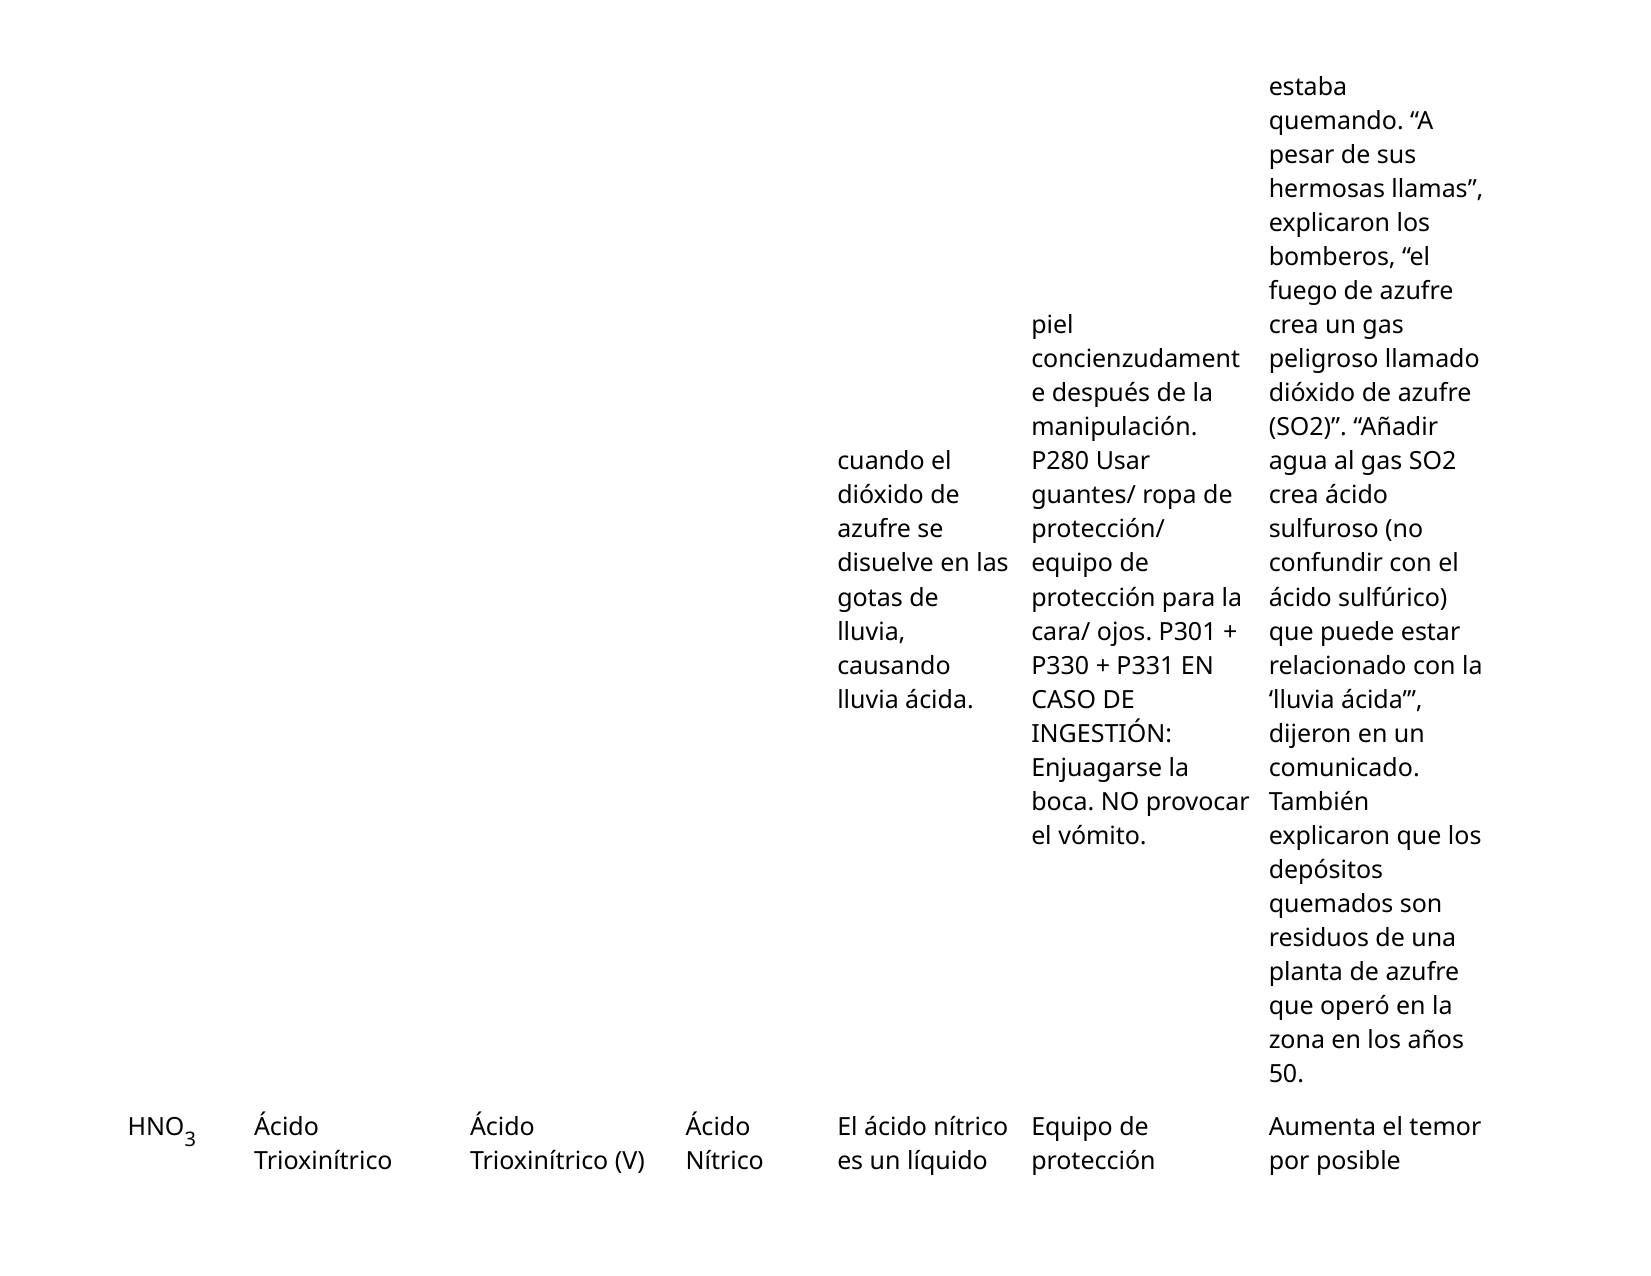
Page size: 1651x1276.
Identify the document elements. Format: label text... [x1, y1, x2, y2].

table_cell Ácido Trioxinítrico (V) [461, 1099, 676, 1186]
table_cell Aumenta el temor por posible [1259, 1099, 1494, 1186]
table_cell estaba quemando. “A pesar de sus hermosas llamas”, explicaron los bomberos, “el fuego de azufre crea un gas peligroso llamado dióxido de azufre (SO2)”. “Añadir agua al gas SO2 crea ácido sulfuroso (no confundir con el ácido sulfúrico) que puede estar relacionado con la ‘lluvia ácida’”, dijeron en un comunicado. También explicaron que los depósitos quemados son residuos de una planta de azufre que operó en la zona en los años 50. [1259, 59, 1494, 1099]
table_cell piel concienzudamente después de la manipulación. P280 Usar guantes/ ropa de protección/ equipo de protección para la cara/ ojos. P301 + P330 + P331 EN CASO DE INGESTIÓN: Enjuagarse la boca. NO provocar el vómito. [1022, 59, 1259, 1099]
table_cell HNO3 [118, 1099, 245, 1186]
table_cell Ácido Trioxinítrico [245, 1099, 461, 1186]
table_cell [676, 59, 828, 1099]
table_cell [245, 59, 461, 1099]
table_cell [118, 59, 245, 1099]
table_cell cuando el dióxido de azufre se disuelve en las gotas de lluvia, causando lluvia ácida. [828, 59, 1022, 1099]
table_cell Equipo de protección [1022, 1099, 1259, 1186]
table_cell Ácido Nítrico [676, 1099, 828, 1186]
table_cell El ácido nítrico es un líquido [828, 1099, 1022, 1186]
table_cell [461, 59, 676, 1099]
